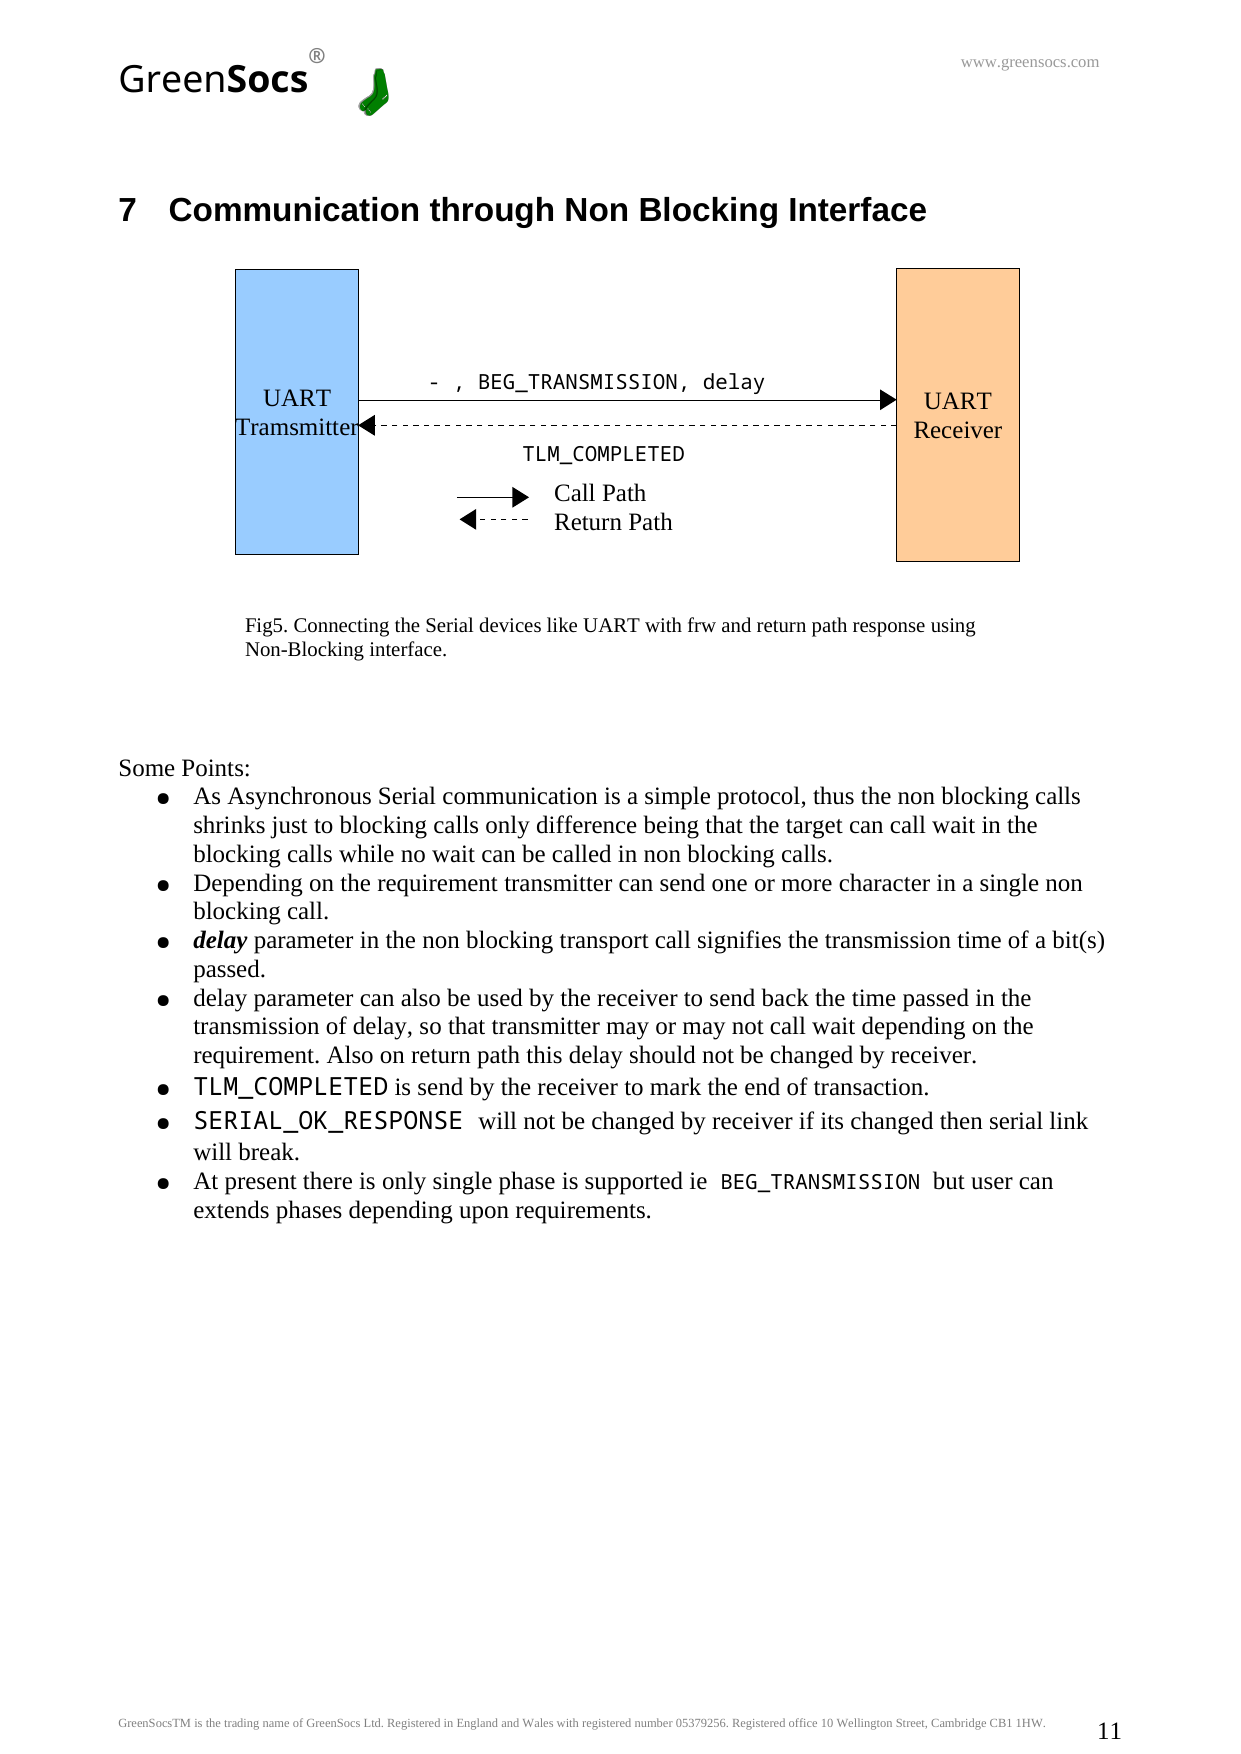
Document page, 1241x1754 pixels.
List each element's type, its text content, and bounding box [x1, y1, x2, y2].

list As Asynchronous Serial communication is a simple protocol, thus the non blocking calls shrinks just to blocking calls only difference being that the target can call wait in the blocking calls while no wait can be called in non blocking calls. [156, 781, 1122, 868]
list Depending on the requirement transmitter can send one or more character in a single non blocking call. [156, 868, 1122, 925]
list At present there is only single phase is supported ie BEG_TRANSMISSION but user can extends phases depending upon requirements. [156, 1166, 1122, 1224]
list TLM_COMPLETED is send by the receiver to mark the end of transaction. [156, 1069, 1122, 1103]
picture [357, 68, 389, 117]
text Some Points: [118, 753, 1122, 781]
list delay parameter in the non blocking transport call signifies the transmission time of a bit(s) passed. [156, 925, 1122, 983]
list delay parameter can also be used by the receiver to send back the time passed in the transmission of delay, so that transmitter may or may not call wait depending on the requirement. Also on return path this delay should not be changed by receiver. [156, 983, 1122, 1069]
subtitle Communication through Non Blocking Interface [118, 190, 1122, 229]
list SERIAL_OK_RESPONSE will not be changed by receiver if its changed then serial link will break. [156, 1103, 1122, 1166]
